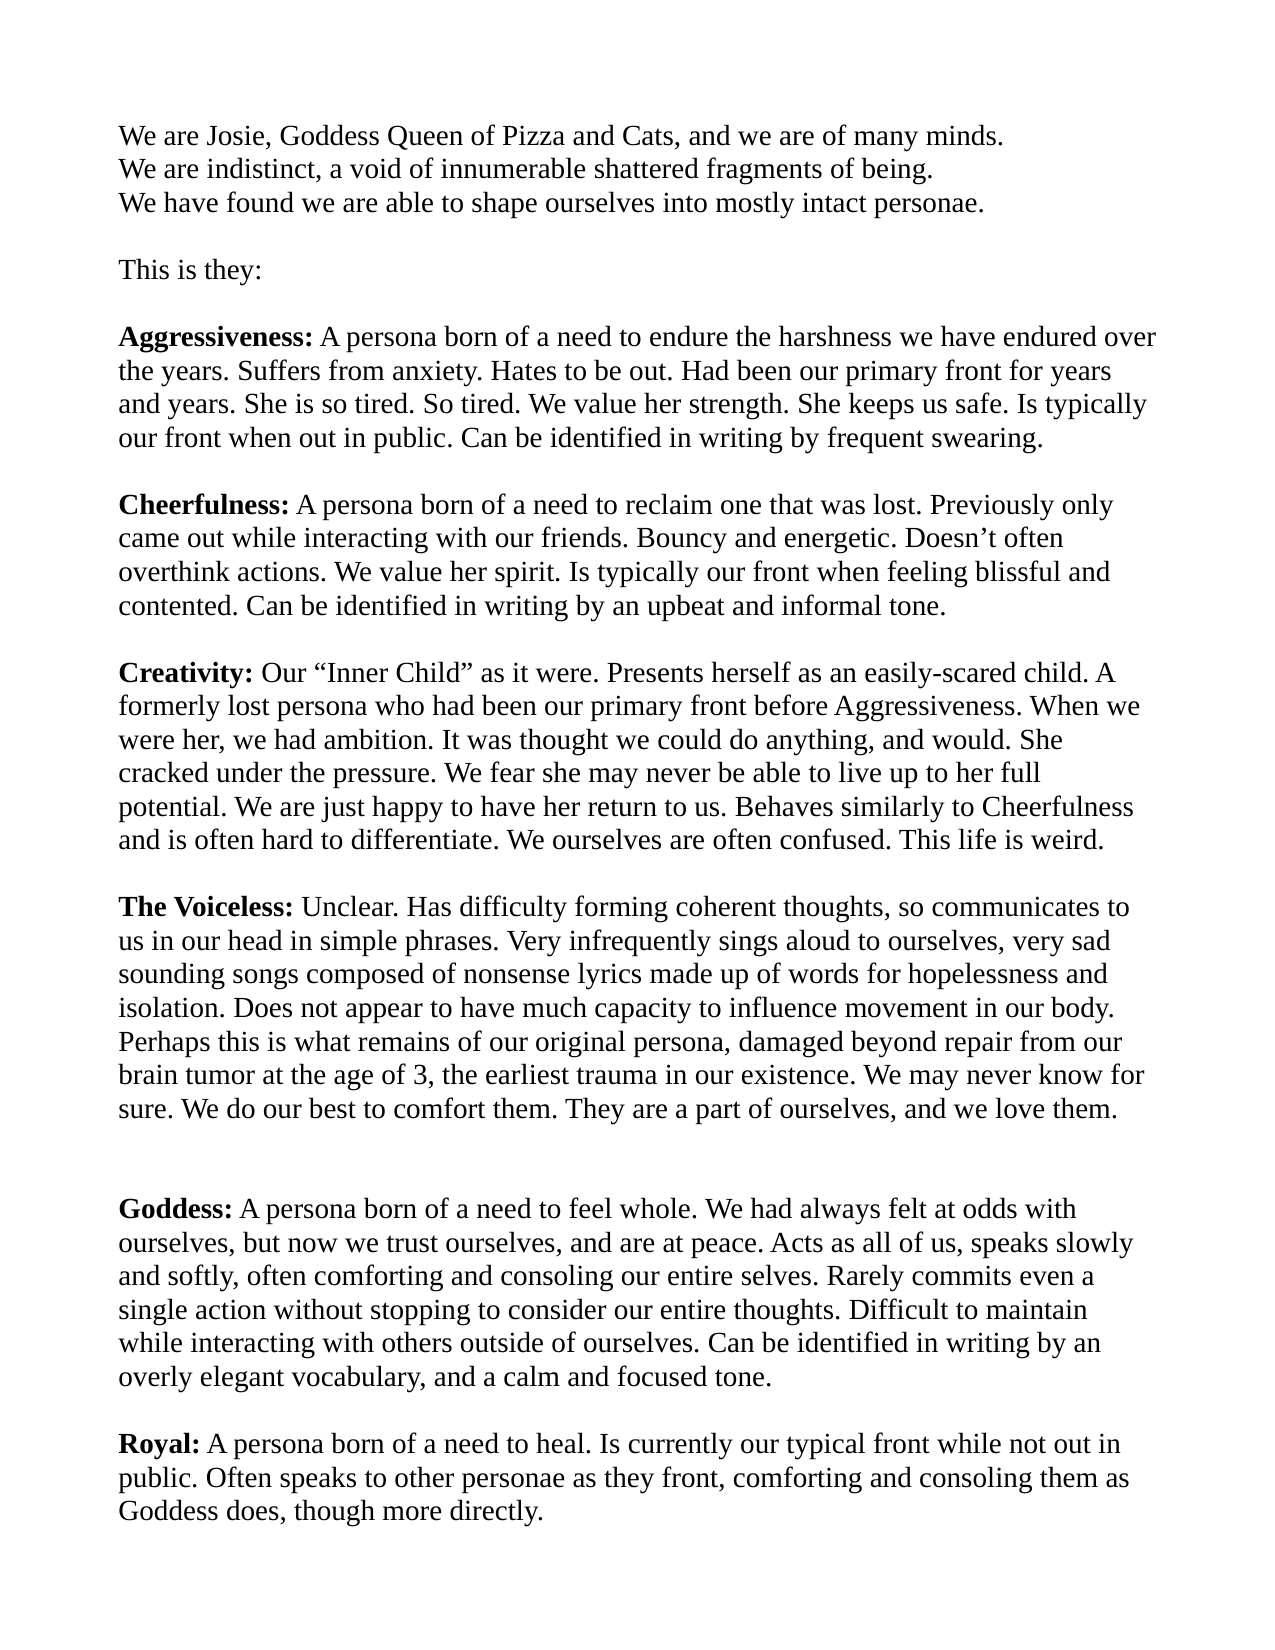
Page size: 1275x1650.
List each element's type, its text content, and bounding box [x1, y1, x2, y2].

text Royal: A persona born of a need to heal. Is currently our typical front while not out in public. Often speaks to other personae as they front, comforting and consoling them as Goddess does, though more directly. [118, 1426, 1157, 1527]
text We are indistinct, a void of innumerable shattered fragments of being. [118, 152, 1157, 185]
text We are Josie, Goddess Queen of Pizza and Cats, and we are of many minds. [118, 118, 1157, 152]
text Goddess: A persona born of a need to feel whole. We had always felt at odds with ourselves, but now we trust ourselves, and are at peace. Acts as all of us, speaks slowly and softly, often comforting and consoling our entire selves. Rarely commits even a single action without stopping to consider our entire thoughts. Difficult to maintain while interacting with others outside of ourselves. Can be identified in writing by an overly elegant vocabulary, and a calm and focused tone. [118, 1191, 1157, 1393]
text This is they: [118, 252, 1157, 286]
text The Voiceless: Unclear. Has difficulty forming coherent thoughts, so communicates to us in our head in simple phrases. Very infrequently sings aloud to ourselves, very sad sounding songs composed of nonsense lyrics made up of words for hopelessness and isolation. Does not appear to have much capacity to influence movement in our body. Perhaps this is what remains of our original persona, damaged beyond repair from our brain tumor at the age of 3, the earliest trauma in our existence. We may never know for sure. We do our best to comfort them. They are a part of ourselves, and we love them. [118, 889, 1157, 1124]
text We have found we are able to shape ourselves into mostly intact personae. [118, 185, 1157, 219]
text Aggressiveness: A persona born of a need to endure the harshness we have endured over the years. Suffers from anxiety. Hates to be out. Had been our primary front for years and years. She is so tired. So tired. We value her strength. She keeps us safe. Is typically our front when out in public. Can be identified in writing by frequent swearing. [118, 319, 1157, 453]
text Creativity: Our “Inner Child” as it were. Presents herself as an easily-scared child. A formerly lost persona who had been our primary front before Aggressiveness. When we were her, we had ambition. It was thought we could do anything, and would. She cracked under the pressure. We fear she may never be able to live up to her full potential. We are just happy to have her return to us. Behaves similarly to Cheerfulness and is often hard to differentiate. We ourselves are often confused. This life is weird. [118, 655, 1157, 856]
text Cheerfulness: A persona born of a need to reclaim one that was lost. Previously only came out while interacting with our friends. Bouncy and energetic. Doesn’t often overthink actions. We value her spirit. Is typically our front when feeling blissful and contented. Can be identified in writing by an upbeat and informal tone. [118, 487, 1157, 621]
